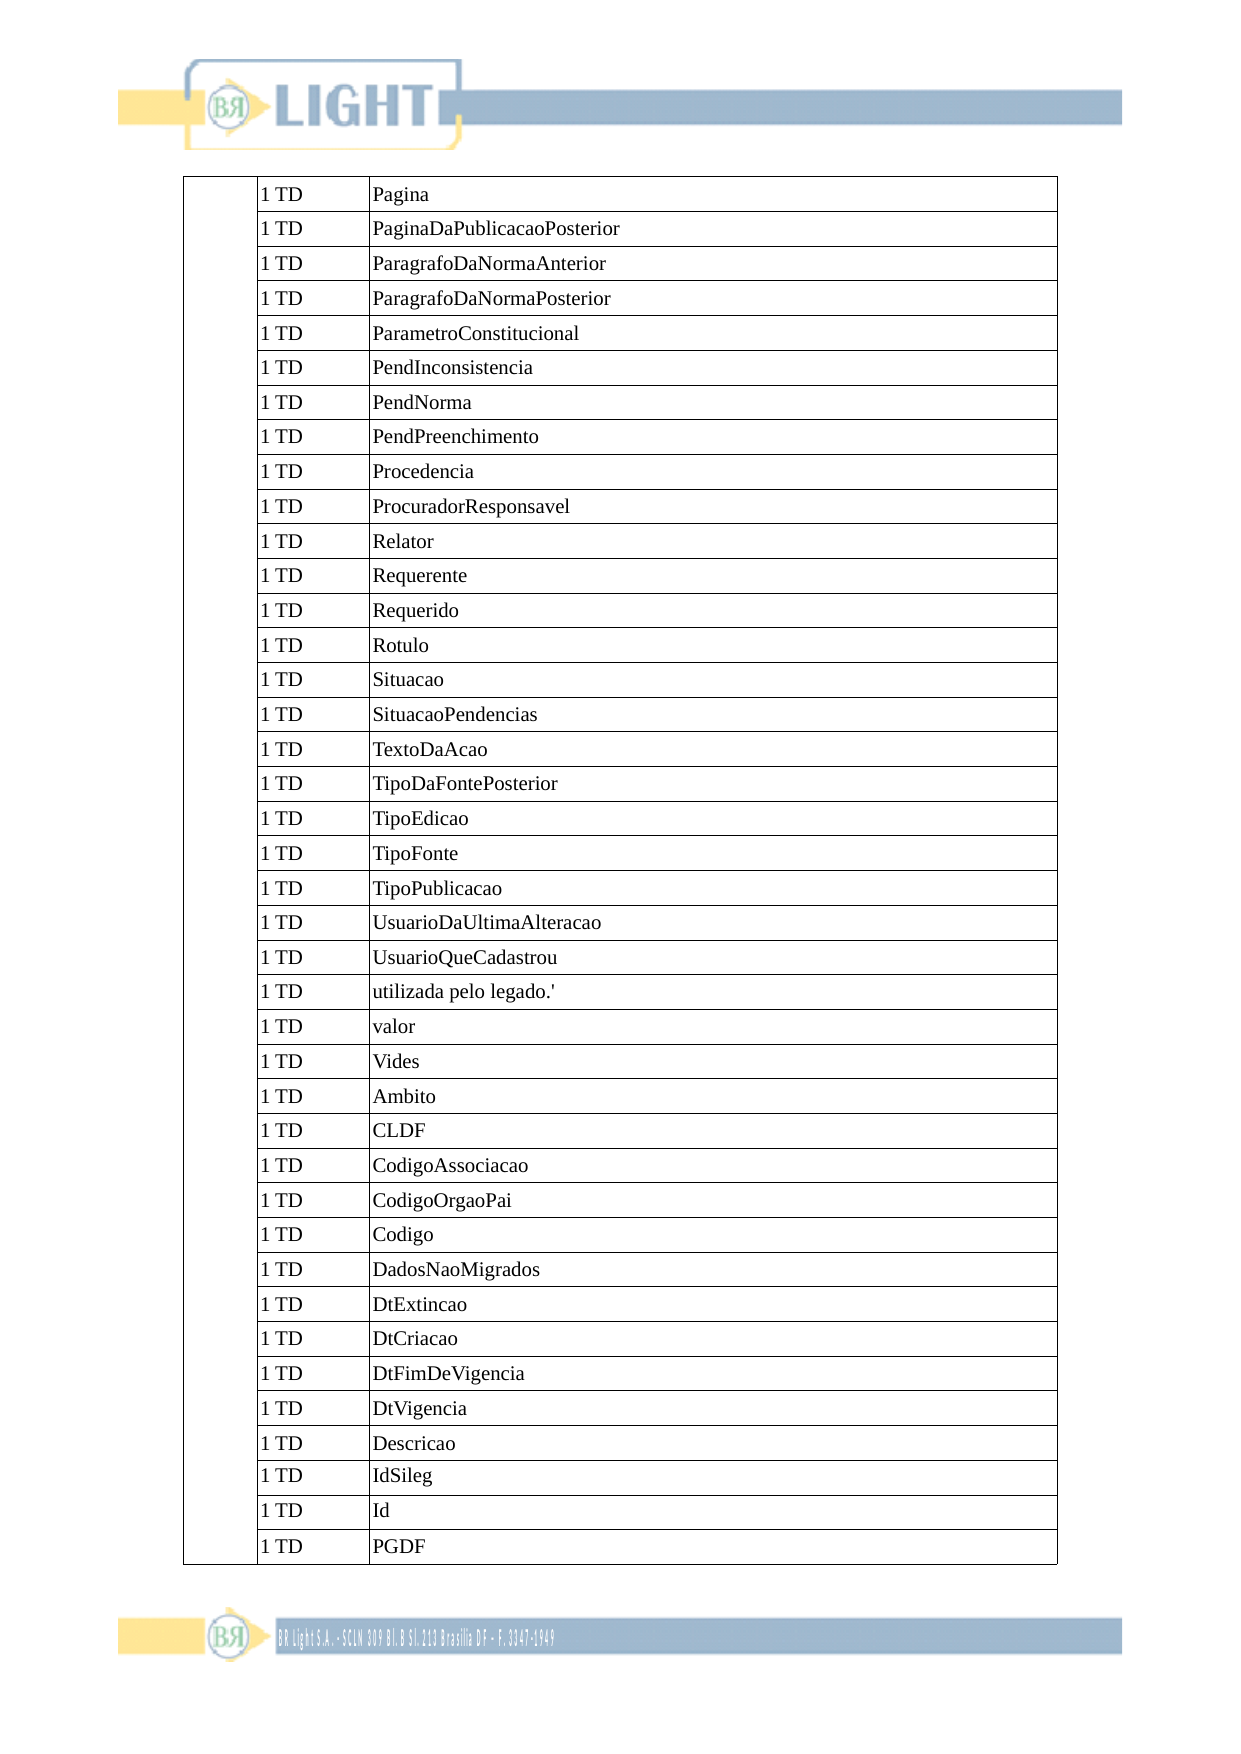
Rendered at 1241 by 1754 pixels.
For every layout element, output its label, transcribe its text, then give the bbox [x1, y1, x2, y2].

table_cell DtCriacao [370, 1322, 1057, 1356]
table_cell valor [370, 1010, 1057, 1043]
table_cell DadosNaoMigrados [370, 1253, 1057, 1286]
table_cell 1 TD [258, 1010, 369, 1043]
table_cell 1 TD [258, 351, 369, 384]
table_cell 1 TD [258, 1149, 369, 1182]
table_cell 1 TD [258, 490, 369, 523]
table_cell ParagrafoDaNormaAnterior [370, 247, 1057, 280]
table_cell IdSileg [370, 1461, 1057, 1494]
table_cell 1 TD [258, 1183, 369, 1217]
table_cell Situacao [370, 663, 1057, 697]
table_cell 1 TD [258, 1079, 369, 1113]
table_cell Procedencia [370, 455, 1057, 488]
table_cell Rotulo [370, 628, 1057, 662]
table_cell ParametroConstitucional [370, 316, 1057, 350]
table_cell 1 TD [258, 594, 369, 627]
table_cell 1 TD [258, 941, 369, 974]
table_cell utilizada pelo legado.' [370, 975, 1057, 1009]
table_cell Pagina [370, 177, 1057, 211]
table_cell DtFimDeVigencia [370, 1357, 1057, 1390]
table_cell DtVigencia [370, 1391, 1057, 1425]
table_cell 1 TD [258, 1496, 369, 1529]
table_cell Requerente [370, 559, 1057, 593]
table_cell Relator [370, 524, 1057, 558]
table_cell 1 TD [258, 177, 369, 211]
table_cell DtExtincao [370, 1287, 1057, 1321]
table_cell TipoFonte [370, 836, 1057, 870]
table_cell 1 TD [258, 1426, 369, 1460]
picture [118, 1607, 1123, 1662]
table_cell TextoDaAcao [370, 732, 1057, 766]
table_cell 1 TD [258, 281, 369, 315]
table_cell Descricao [370, 1426, 1057, 1460]
table_cell 1 TD [258, 1218, 369, 1252]
table_cell TipoPublicacao [370, 871, 1057, 905]
table_cell SituacaoPendencias [370, 698, 1057, 731]
table_cell Ambito [370, 1079, 1057, 1113]
table_cell 1 TD [258, 871, 369, 905]
table_cell 1 TD [258, 1530, 369, 1564]
table_cell 1 TD [258, 802, 369, 835]
table_cell 1 TD [258, 663, 369, 697]
table_cell 1 TD [258, 1357, 369, 1390]
table_cell 1 TD [258, 455, 369, 488]
table_cell Requerido [370, 594, 1057, 627]
table_cell 1 TD [258, 767, 369, 801]
table_cell Vides [370, 1045, 1057, 1078]
table_cell TipoEdicao [370, 802, 1057, 835]
table_cell PendPreenchimento [370, 420, 1057, 454]
table_cell 1 TD [258, 906, 369, 939]
table_cell 1 TD [258, 247, 369, 280]
table_cell 1 TD [258, 212, 369, 246]
table_cell PaginaDaPublicacaoPosterior [370, 212, 1057, 246]
table_cell 1 TD [258, 1114, 369, 1148]
table_cell TipoDaFontePosterior [370, 767, 1057, 801]
table_cell UsuarioDaUltimaAlteracao [370, 906, 1057, 939]
table_cell ProcuradorResponsavel [370, 490, 1057, 523]
picture [118, 59, 1123, 150]
table_cell 1 TD [258, 698, 369, 731]
table_cell 1 TD [258, 1287, 369, 1321]
table_cell UsuarioQueCadastrou [370, 941, 1057, 974]
table_cell [184, 177, 257, 1564]
table_cell 1 TD [258, 732, 369, 766]
table_cell 1 TD [258, 975, 369, 1009]
table_cell PendInconsistencia [370, 351, 1057, 384]
table_cell Id [370, 1496, 1057, 1529]
table_cell 1 TD [258, 1322, 369, 1356]
table_cell CodigoAssociacao [370, 1149, 1057, 1182]
table_cell 1 TD [258, 1461, 369, 1494]
table_cell 1 TD [258, 1045, 369, 1078]
table_cell Codigo [370, 1218, 1057, 1252]
table_cell 1 TD [258, 316, 369, 350]
table_cell 1 TD [258, 1391, 369, 1425]
table_cell 1 TD [258, 386, 369, 419]
table_cell PGDF [370, 1530, 1057, 1564]
table_cell 1 TD [258, 836, 369, 870]
table_cell CodigoOrgaoPai [370, 1183, 1057, 1217]
table_cell CLDF [370, 1114, 1057, 1148]
table_cell ParagrafoDaNormaPosterior [370, 281, 1057, 315]
table_cell 1 TD [258, 524, 369, 558]
table_cell PendNorma [370, 386, 1057, 419]
table_cell 1 TD [258, 420, 369, 454]
table_cell 1 TD [258, 628, 369, 662]
table_cell 1 TD [258, 559, 369, 593]
table_cell 1 TD [258, 1253, 369, 1286]
